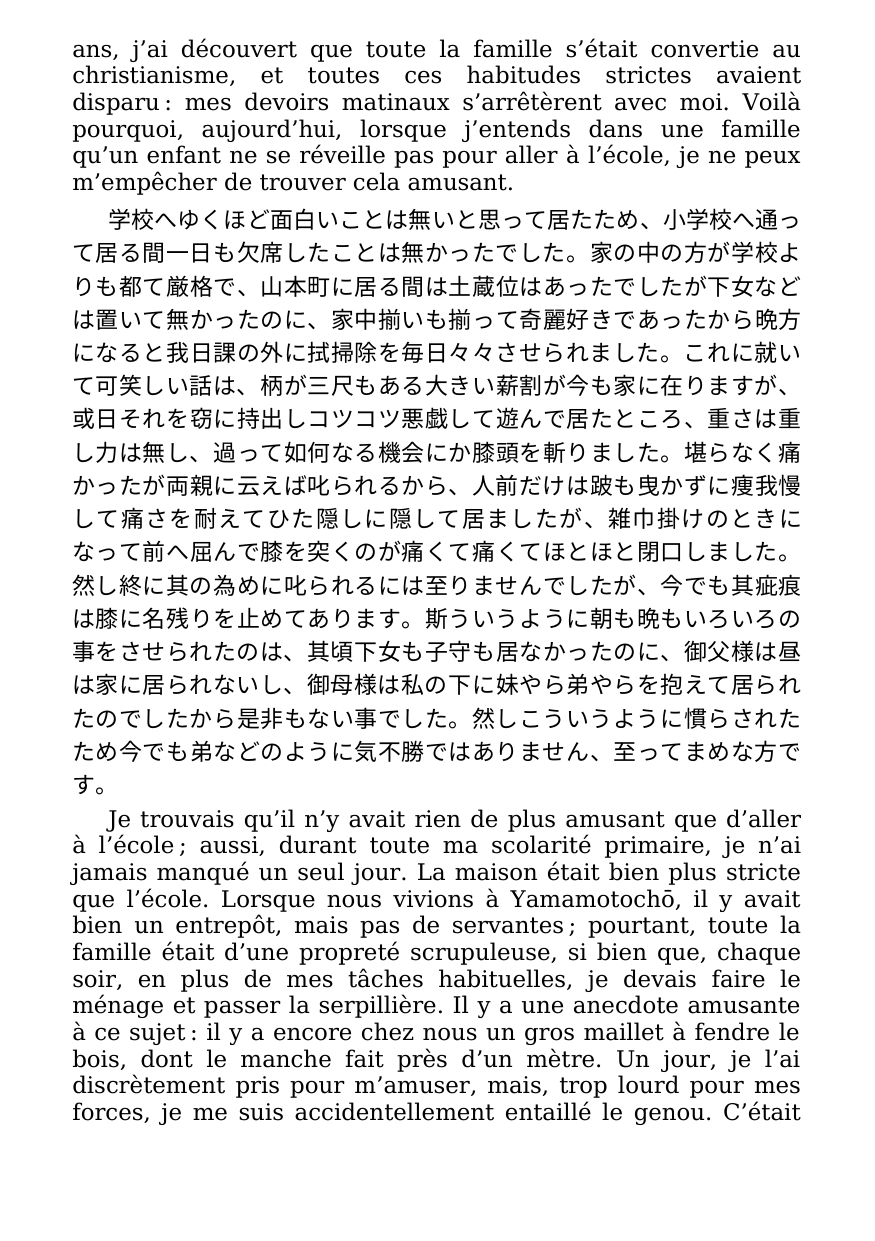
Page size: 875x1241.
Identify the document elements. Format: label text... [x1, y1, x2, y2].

text 学校へゆくほど面白いことは無いと思って居たため、小学校へ通って居る間一日も欠席したことは無かったでした。家の中の方が学校よりも都て厳格で、山本町に居る間は土蔵位はあったでしたが下女などは置いて無かったのに、家中揃いも揃って奇麗好きであったから晩方になると我日課の外に拭掃除を毎日々々させられました。これに就いて可笑しい話は、柄が三尺もある大きい薪割が今も家に在りますが、或日それを窃に持出しコツコツ悪戯して遊んで居たところ、重さは重し力は無し、過って如何なる機会にか膝頭を斬りました。堪らなく痛かったが両親に云えば叱られるから、人前だけは跛も曳かずに痩我慢して痛さを耐えてひた隠しに隠して居ましたが、雑巾掛けのときになって前へ屈んで膝を突くのが痛くて痛くてほとほと閉口しました。然し終に其の為めに叱られるには至りませんでしたが、今でも其疵痕は膝に名残りを止めてあります。斯ういうように朝も晩もいろいろの事をさせられたのは、其頃下女も子守も居なかったのに、御父様は昼は家に居られないし、御母様は私の下に妹やら弟やらを抱えて居られたのでしたから是非もない事でした。然しこういうように慣らされたため今でも弟などのように気不勝ではありません、至ってまめな方です。 [72, 202, 802, 800]
text ans, j’ai découvert que toute la famille s’était convertie au christianisme, et toutes ces habitudes strictes avaient disparu : mes devoirs matinaux s’arrêtèrent avec moi. Voilà pourquoi, aujourd’hui, lorsque j’entends dans une famille qu’un enfant ne se réveille pas pour aller à l’école, je ne peux m’empêcher de trouver cela amusant. [72, 36, 802, 196]
text Je trouvais qu’il n’y avait rien de plus amusant que d’aller à l’école ; aussi, durant toute ma scolarité primaire, je n’ai jamais manqué un seul jour. La maison était bien plus stricte que l’école. Lorsque nous vivions à Yamamotochō, il y avait bien un entrepôt, mais pas de servantes ; pourtant, toute la famille était d’une propreté scrupuleuse, si bien que, chaque soir, en plus de mes tâches habituelles, je devais faire le ménage et passer la serpillière. Il y a une anecdote amusante à ce sujet : il y a encore chez nous un gros maillet à fendre le bois, dont le manche fait près d’un mètre. Un jour, je l’ai discrètement pris pour m’amuser, mais, trop lourd pour mes forces, je me suis accidentellement entaillé le genou. C’était [72, 806, 802, 1126]
